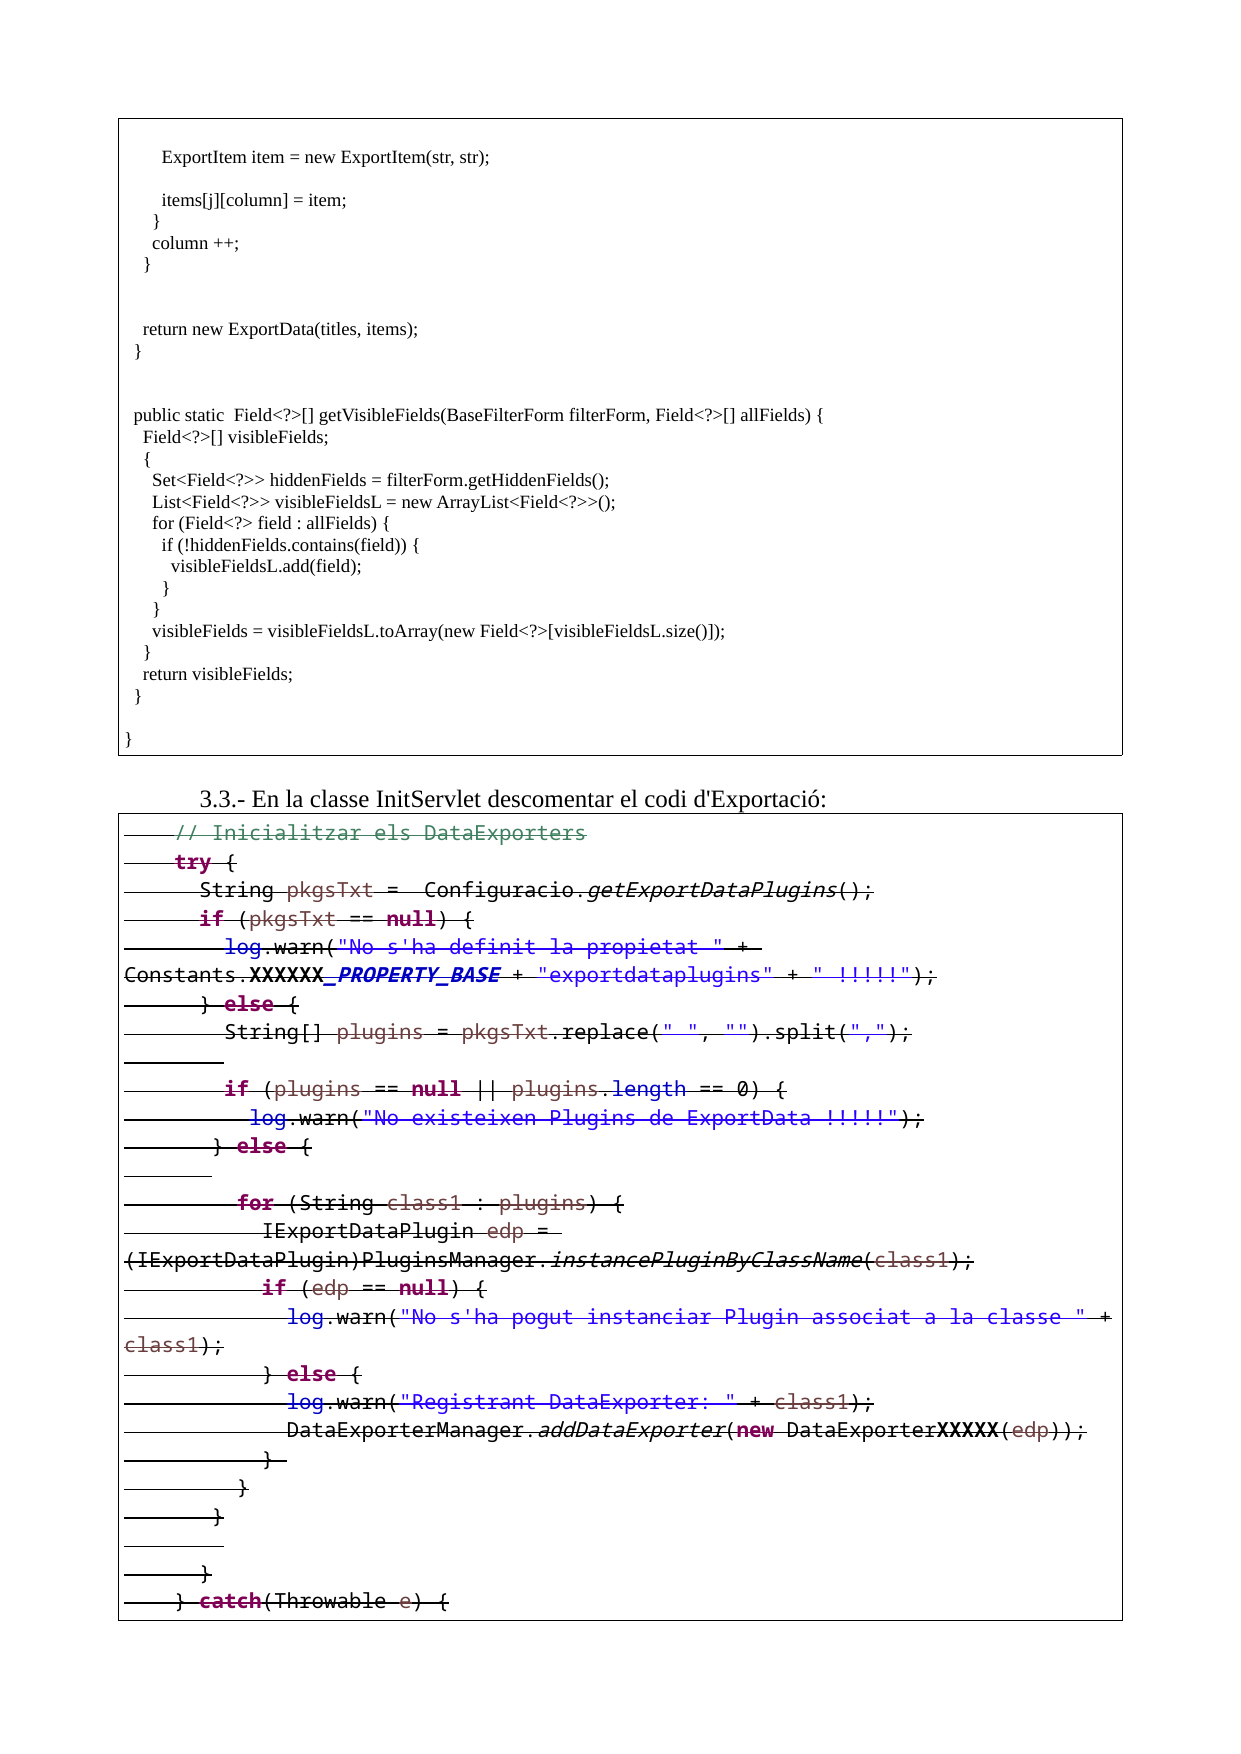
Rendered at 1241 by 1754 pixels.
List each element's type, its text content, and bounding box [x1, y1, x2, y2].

table_header // Inicialitzar els DataExporters try { String pkgsTxt = Configuracio.getExportDataPlugins(); if (pkgsTxt == null) { log.warn("No s'ha definit la propietat " + Constants.XXXXXX_PROPERTY_BASE + "exportdataplugins" + " !!!!!"); } else { String[] plugins = pkgsTxt.replace(" ", "").split(","); if (plugins == null || plugins.length == 0) { log.warn("No existeixen Plugins de ExportData !!!!!"); } else { for (String class1 : plugins) { IExportDataPlugin edp = (IExportDataPlugin)PluginsManager.instancePluginByClassName(class1); if (edp == null) { log.warn("No s'ha pogut instanciar Plugin associat a la classe " + class1); } else { log.warn("Registrant DataExporter: " + class1); DataExporterManager.addDataExporter(new DataExporterXXXXX(edp)); } } } } } catch(Throwable e) { [119, 814, 1122, 1620]
table_header ExportItem item = new ExportItem(str, str); items[j][column] = item; } column ++; } return new ExportData(titles, items); } public static Field<?>[] getVisibleFields(BaseFilterForm filterForm, Field<?>[] allFields) { Field<?>[] visibleFields; { Set<Field<?>> hiddenFields = filterForm.getHiddenFields(); List<Field<?>> visibleFieldsL = new ArrayList<Field<?>>(); for (Field<?> field : allFields) { if (!hiddenFields.contains(field)) { visibleFieldsL.add(field); } } visibleFields = visibleFieldsL.toArray(new Field<?>[visibleFieldsL.size()]); } return visibleFields; } } [119, 119, 1122, 755]
list En la classe InitServlet descomentar el codi d'Exportació: [193, 784, 1122, 813]
